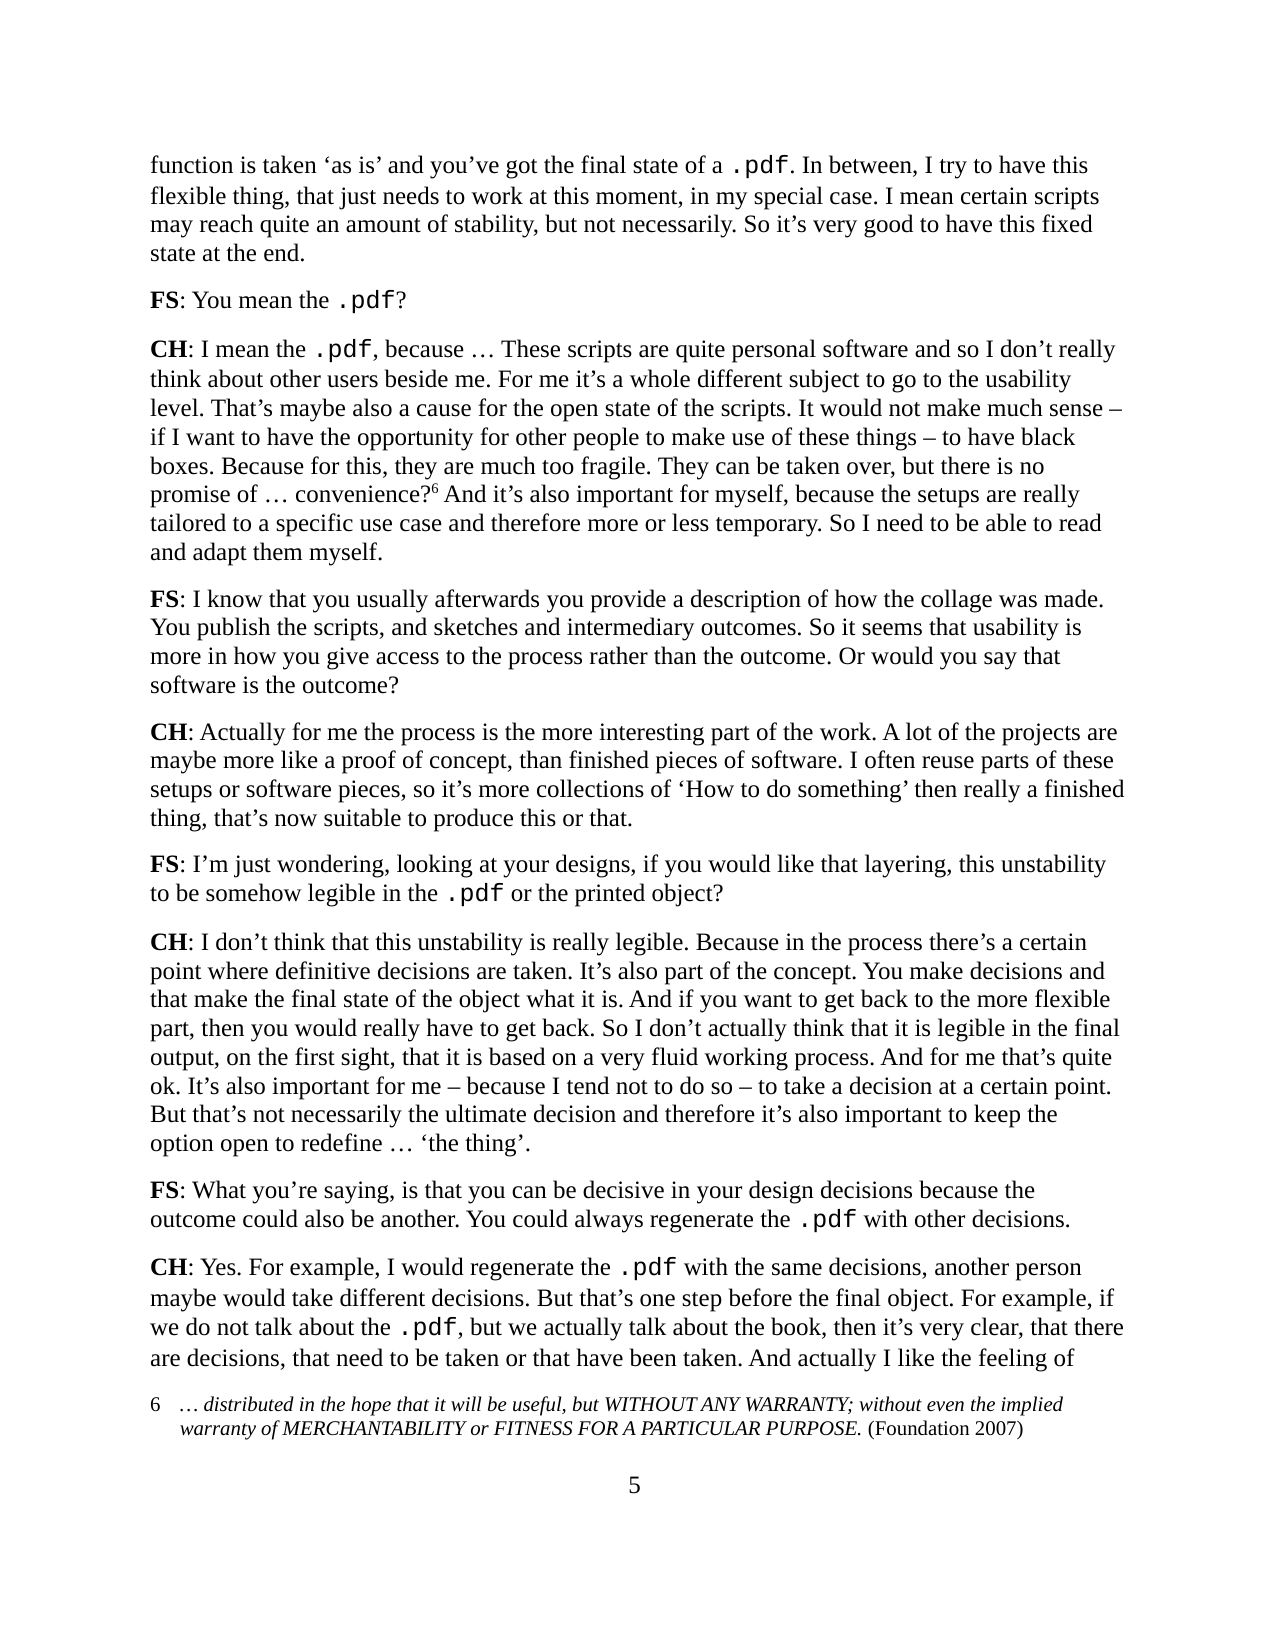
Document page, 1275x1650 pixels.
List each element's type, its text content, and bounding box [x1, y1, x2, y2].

text CH: I don’t think that this unstability is really legible. Because in the process there’s a certain point where definitive decisions are taken. It’s also part of the concept. You make decisions and that make the final state of the object what it is. And if you want to get back to the more flexible part, then you would really have to get back. So I don’t actually think that it is legible in the final output, on the first sight, that it is based on a very fluid working process. And for me that’s quite ok. It’s also important for me – because I tend not to do so – to take a decision at a certain point. But that’s not necessarily the ultimate decision and therefore it’s also important to keep the option open to redefine … ‘the thing’. [150, 927, 1125, 1157]
text FS: I’m just wondering, looking at your designs, if you would like that layering, this unstability to be somehow legible in the .pdf or the printed object? [150, 849, 1125, 909]
text CH: Actually for me the process is the more interesting part of the work. A lot of the projects are maybe more like a proof of concept, than finished pieces of software. I often reuse parts of these setups or software pieces, so it’s more collections of ‘How to do something’ then really a finished thing, that’s now suitable to produce this or that. [150, 717, 1125, 832]
text FS: What you’re saying, is that you can be decisive in your design decisions because the outcome could also be another. You could always regenerate the .pdf with other decisions. [150, 1175, 1125, 1234]
text function is taken ‘as is’ and you’ve got the final state of a .pdf. In between, I try to have this flexible thing, that just needs to work at this moment, in my special case. I mean certain scripts may reach quite an amount of stability, but not necessarily. So it’s very good to have this fixed state at the end. [150, 150, 1125, 267]
text FS: You mean the .pdf? [150, 285, 1125, 316]
text … distributed in the hope that it will be useful, but WITHOUT ANY WARRANTY; without even the implied warranty of MERCHANTABILITY or FITNESS FOR A PARTICULAR PURPOSE. (Foundation 2007) [150, 1392, 1125, 1440]
text CH: Yes. For example, I would regenerate the .pdf with the same decisions, another person maybe would take different decisions. But that’s one step before the final object. For example, if we do not talk about the .pdf, but we actually talk about the book, then it’s very clear, that there are decisions, that need to be taken or that have been taken. And actually I like the feeling of [150, 1252, 1125, 1372]
text CH: I mean the .pdf, because … These scripts are quite personal software and so I don’t really think about other users beside me. For me it’s a whole different subject to go to the usability level. That’s maybe also a cause for the open state of the scripts. It would not make much sense – if I want to have the opportunity for other people to make use of these things – to have black boxes. Because for this, they are much too fragile. They can be taken over, but there is no promise of … convenience? And it’s also important for myself, because the setups are really tailored to a specific use case and therefore more or less temporary. So I need to be able to read and adapt them myself. [150, 334, 1125, 566]
text FS: I know that you usually afterwards you provide a description of how the collage was made. You publish the scripts, and sketches and intermediary outcomes. So it seems that usability is more in how you give access to the process rather than the outcome. Or would you say that software is the outcome? [150, 584, 1125, 699]
